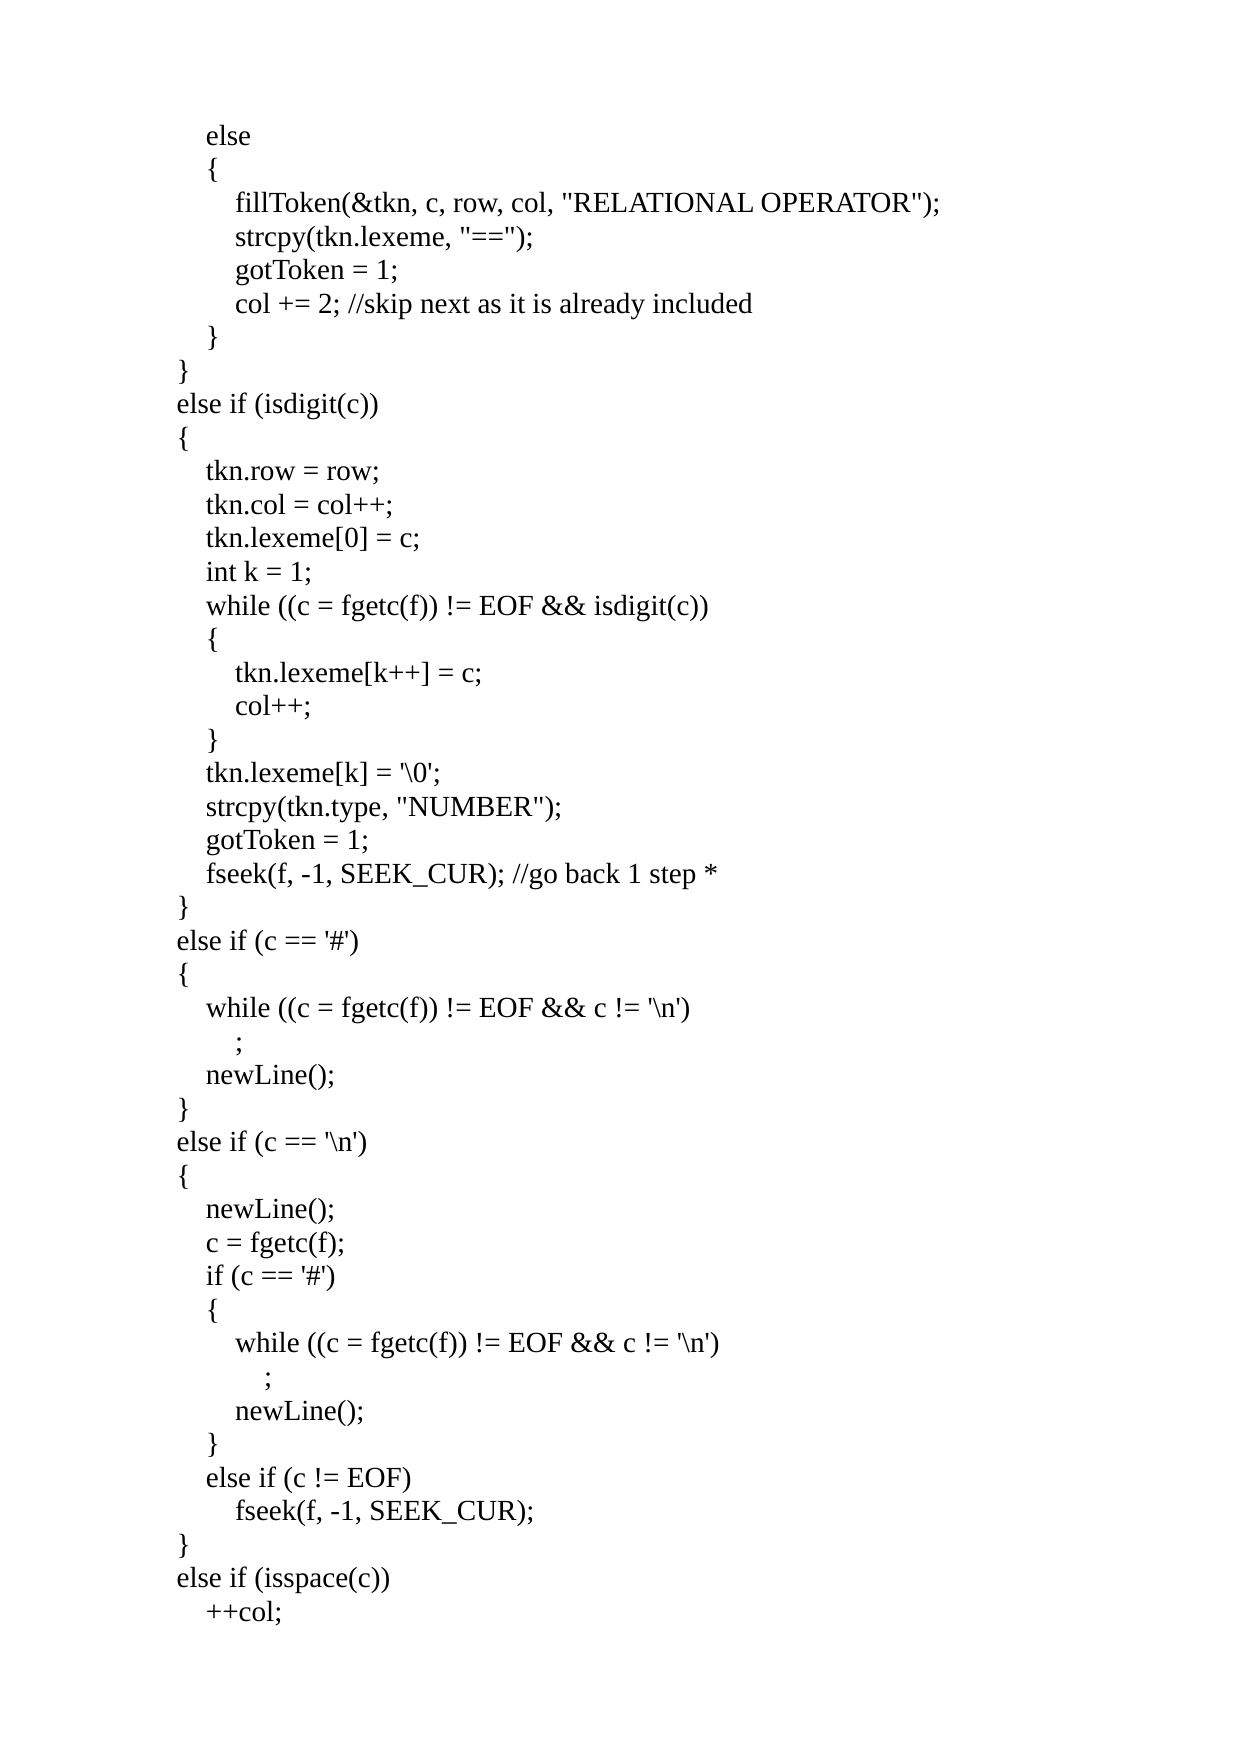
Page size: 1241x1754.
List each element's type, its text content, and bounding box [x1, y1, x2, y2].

text tkn.row = row; [118, 453, 1122, 487]
text } [118, 722, 1122, 755]
text { [118, 152, 1122, 185]
text } [118, 319, 1122, 353]
text { [118, 1158, 1122, 1191]
text tkn.lexeme[0] = c; [118, 521, 1122, 554]
text else if (c != EOF) [118, 1460, 1122, 1493]
text fseek(f, -1, SEEK_CUR); //go back 1 step * [118, 856, 1122, 889]
text while ((c = fgetc(f)) != EOF && c != '\n') [118, 1326, 1122, 1359]
text strcpy(tkn.type, "NUMBER"); [118, 789, 1122, 822]
text tkn.lexeme[k++] = c; [118, 655, 1122, 688]
text { [118, 420, 1122, 453]
text newLine(); [118, 1191, 1122, 1225]
text while ((c = fgetc(f)) != EOF && isdigit(c)) [118, 588, 1122, 621]
text col += 2; //skip next as it is already included [118, 286, 1122, 319]
text strcpy(tkn.lexeme, "=="); [118, 219, 1122, 252]
text } [118, 1527, 1122, 1560]
text { [118, 1292, 1122, 1326]
text { [118, 957, 1122, 990]
text { [118, 621, 1122, 655]
text ++col; [118, 1594, 1122, 1627]
text c = fgetc(f); [118, 1225, 1122, 1258]
text if (c == '#') [118, 1258, 1122, 1292]
text while ((c = fgetc(f)) != EOF && c != '\n') [118, 990, 1122, 1024]
text fseek(f, -1, SEEK_CUR); [118, 1493, 1122, 1527]
text } [118, 1091, 1122, 1124]
text ; [118, 1024, 1122, 1057]
text else if (c == '\n') [118, 1124, 1122, 1158]
text tkn.col = col++; [118, 487, 1122, 521]
text fillToken(&tkn, c, row, col, "RELATIONAL OPERATOR"); [118, 185, 1122, 219]
text else if (c == '#') [118, 923, 1122, 957]
text gotToken = 1; [118, 822, 1122, 856]
text else if (isdigit(c)) [118, 386, 1122, 420]
text ; [118, 1359, 1122, 1393]
text else if (isspace(c)) [118, 1560, 1122, 1594]
text gotToken = 1; [118, 252, 1122, 286]
text else [118, 118, 1122, 152]
text tkn.lexeme[k] = '\0'; [118, 755, 1122, 789]
text newLine(); [118, 1393, 1122, 1426]
text } [118, 353, 1122, 386]
text } [118, 889, 1122, 923]
text col++; [118, 688, 1122, 722]
text int k = 1; [118, 554, 1122, 588]
text newLine(); [118, 1057, 1122, 1091]
text } [118, 1426, 1122, 1460]
